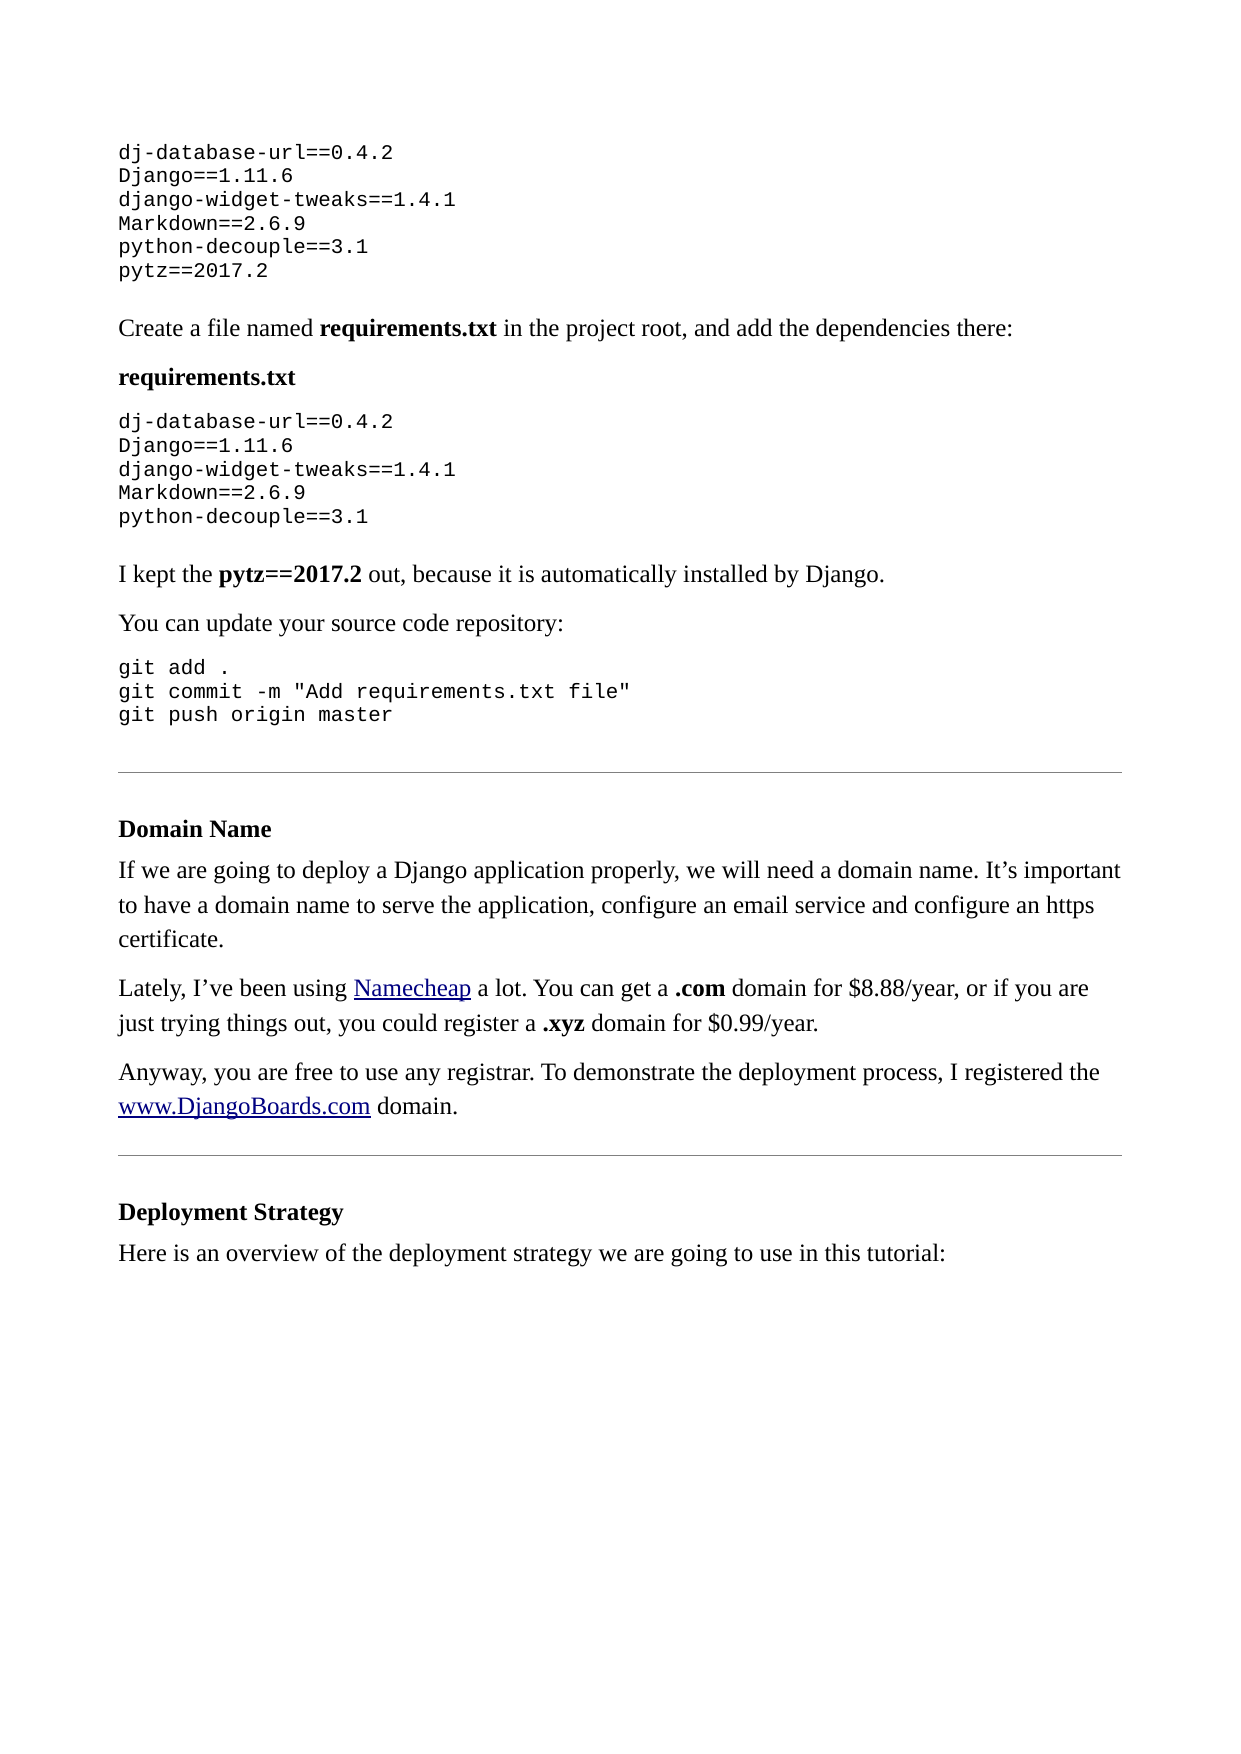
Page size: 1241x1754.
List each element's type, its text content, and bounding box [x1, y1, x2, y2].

text Here is an overview of the deployment strategy we are going to use in this tutorial: [118, 1238, 1122, 1267]
text git push origin master [118, 704, 1122, 728]
subtitle Domain Name [118, 814, 1122, 843]
subtitle Deployment Strategy [118, 1197, 1122, 1226]
text Markdown==2.6.9 [118, 482, 1122, 506]
text django-widget-tweaks==1.4.1 [118, 189, 1122, 213]
text Anyway, you are free to use any registrar. To demonstrate the deployment process, I registered the www.DjangoBoards.com domain. [118, 1057, 1122, 1120]
text dj-database-url==0.4.2 [118, 142, 1122, 165]
text If we are going to deploy a Django application properly, we will need a domain name. It’s important to have a domain name to serve the application, configure an email service and configure an https certificate. [118, 855, 1122, 953]
text python-decouple==3.1 [118, 236, 1122, 260]
text pytz==2017.2 [118, 260, 1122, 284]
text I kept the pytz==2017.2 out, because it is automatically installed by Django. [118, 559, 1122, 588]
text Django==1.11.6 [118, 435, 1122, 458]
text requirements.txt [118, 362, 1122, 391]
text Lately, I’ve been using Namecheap a lot. You can get a .com domain for $8.88/year, or if you are just trying things out, you could register a .xyz domain for $0.99/year. [118, 973, 1122, 1037]
text django-widget-tweaks==1.4.1 [118, 458, 1122, 482]
text You can update your source code repository: [118, 608, 1122, 637]
text Create a file named requirements.txt in the project root, and add the dependencies there: [118, 313, 1122, 342]
text Django==1.11.6 [118, 165, 1122, 189]
text Markdown==2.6.9 [118, 213, 1122, 236]
text python-decouple==3.1 [118, 506, 1122, 529]
text git commit -m "Add requirements.txt file" [118, 681, 1122, 704]
text dj-database-url==0.4.2 [118, 411, 1122, 435]
text git add . [118, 657, 1122, 681]
